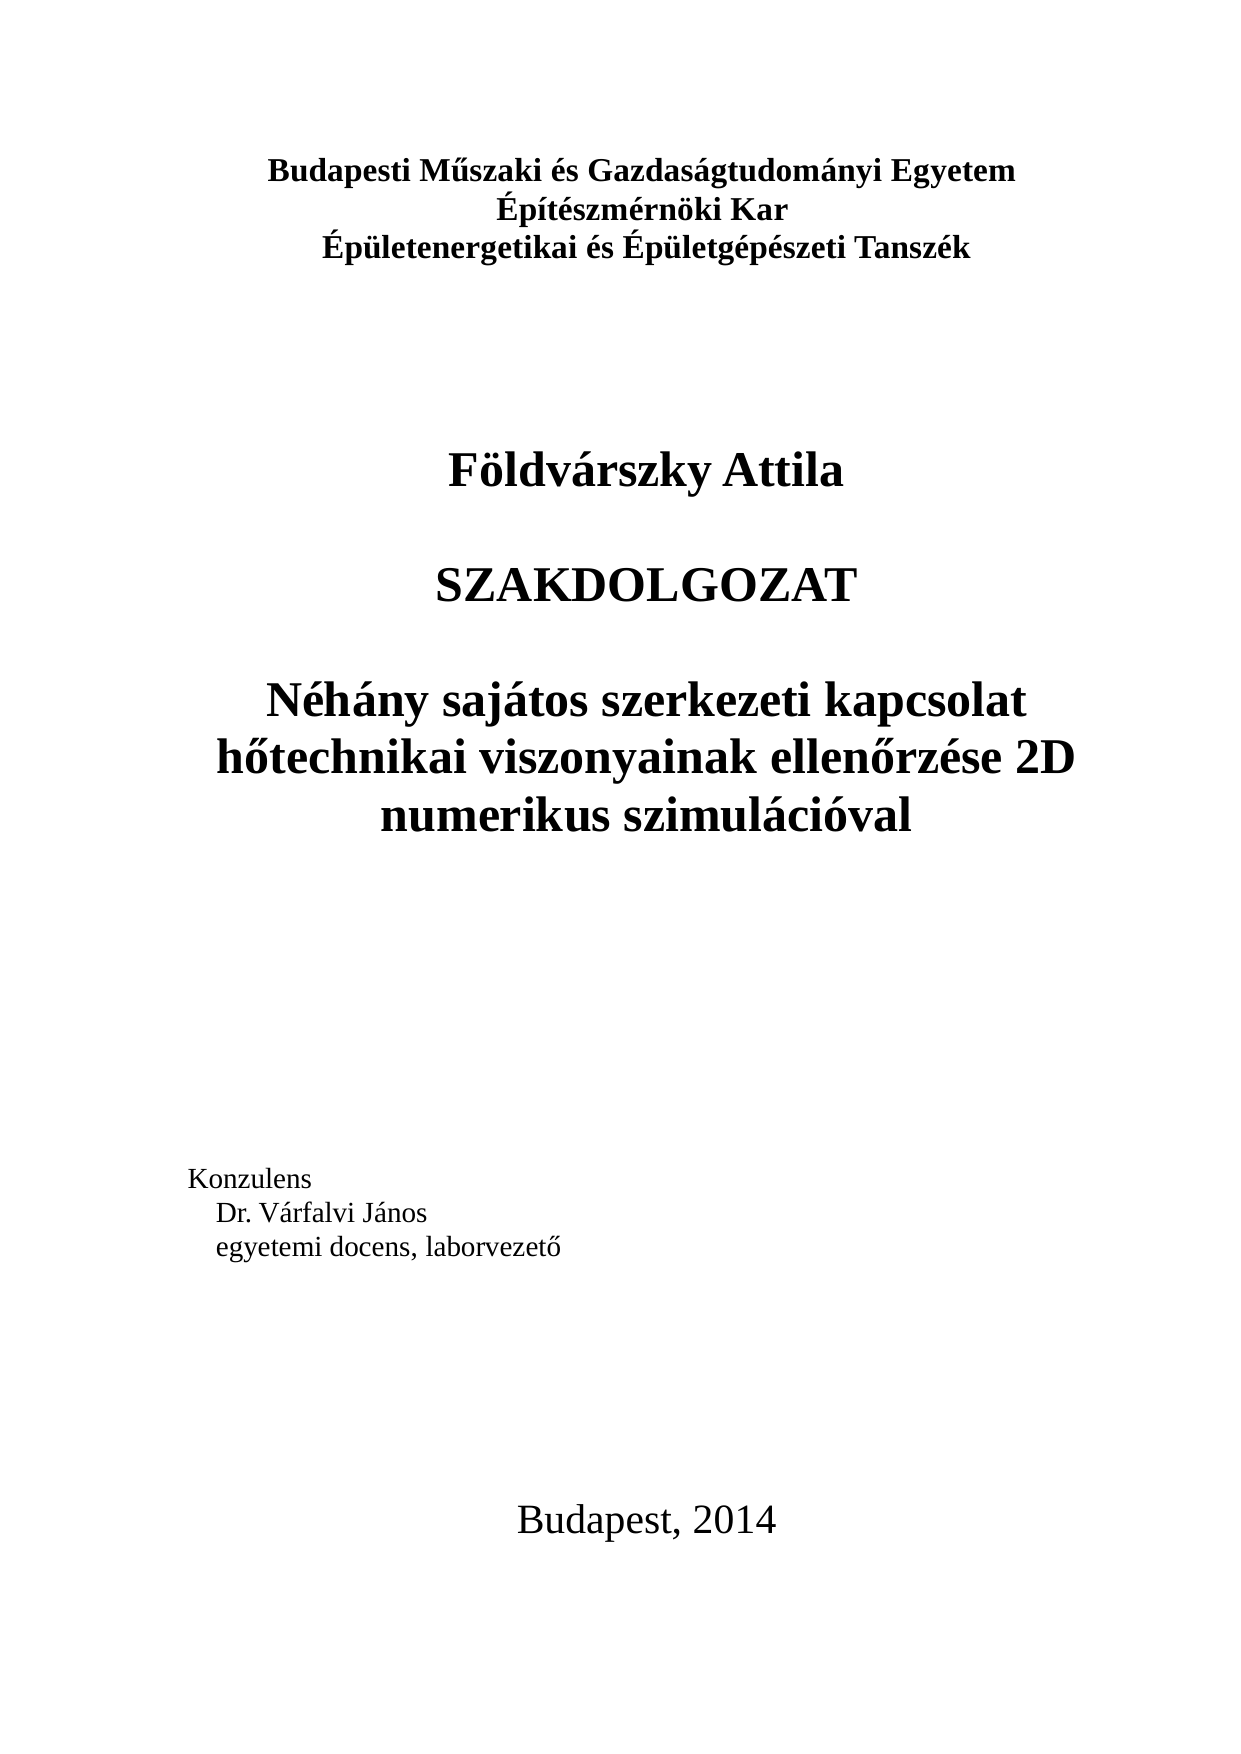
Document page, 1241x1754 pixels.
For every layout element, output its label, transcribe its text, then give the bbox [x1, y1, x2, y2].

text SZAKDOLGOZAT [187, 555, 1106, 612]
text Néhány sajátos szerkezeti kapcsolat hőtechnikai viszonyainak ellenőrzése 2D numerikus szimulációval [187, 670, 1106, 842]
text Építészmérnöki Kar [187, 188, 1106, 227]
text Konzulens [187, 1162, 646, 1195]
text Budapesti Műszaki és Gazdaságtudományi Egyetem [187, 150, 1106, 188]
text egyetemi docens, laborvezető [216, 1229, 646, 1262]
text Épületenergetikai és Épületgépészeti Tanszék [187, 227, 1106, 265]
text Földvárszky Attila [187, 440, 1106, 497]
text Dr. Várfalvi János [216, 1195, 646, 1229]
text Budapest, 2014 [187, 1495, 1106, 1543]
